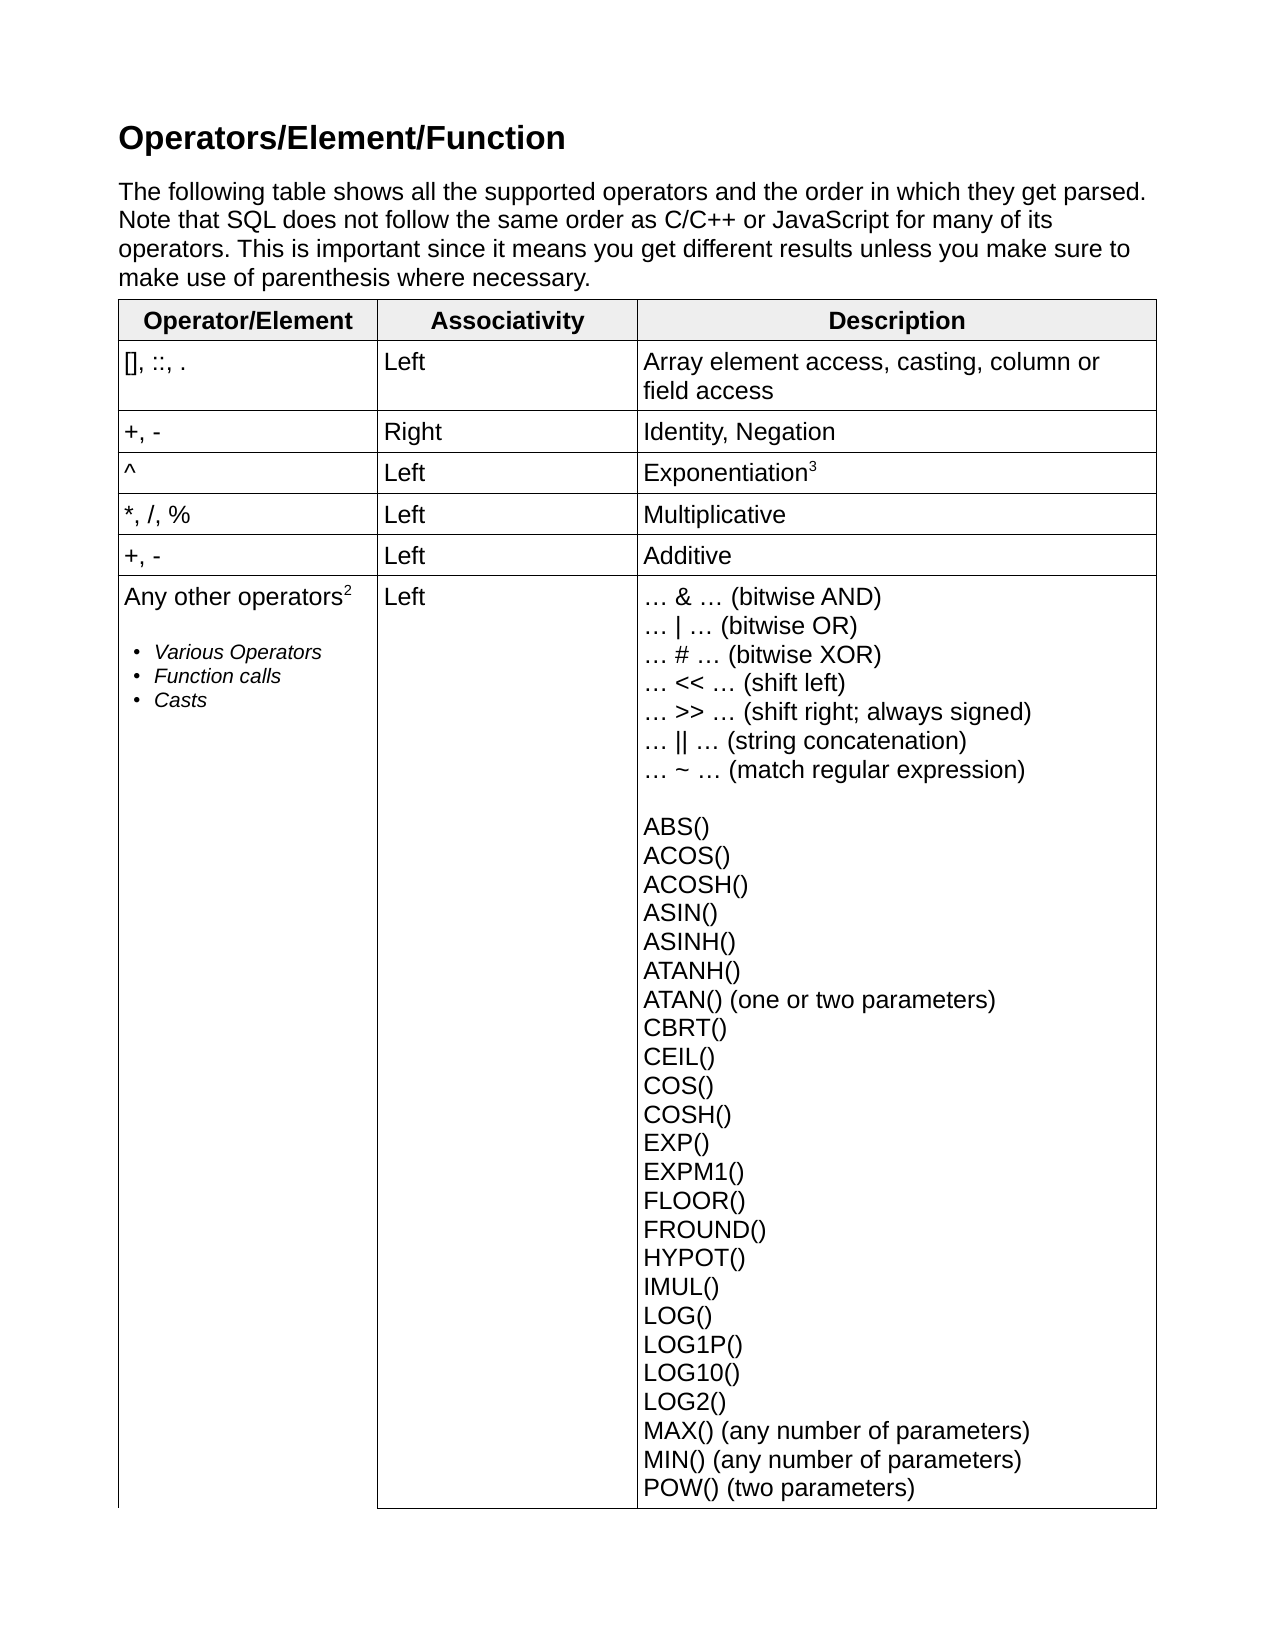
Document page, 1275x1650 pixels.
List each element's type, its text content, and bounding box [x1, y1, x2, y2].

table_cell Left [378, 453, 637, 493]
table_header Description [638, 300, 1156, 340]
table_cell Any other operators2 Various Operators Function calls Casts [119, 576, 377, 1508]
table_cell Multiplicative [638, 494, 1156, 534]
table_cell Exponentiation3 [638, 453, 1156, 493]
table_cell +, - [119, 535, 377, 575]
table_cell +, - [119, 411, 377, 452]
table_cell Left [378, 494, 637, 534]
table_cell [], ::, . [119, 341, 377, 410]
table_cell Right [378, 411, 637, 452]
table_cell Left [378, 576, 637, 1508]
table_header Associativity [378, 300, 637, 340]
table_header Operator/Element [119, 300, 377, 340]
table_cell Left [378, 535, 637, 575]
text The following table shows all the supported operators and the order in which they get parsed. Note that SQL does not follow the same order as C/C++ or JavaScript for many of its operators. This is important since it means you get different results unless you make sure to make use of parenthesis where necessary. [118, 177, 1157, 292]
table_cell Additive [638, 535, 1156, 575]
table_cell ^ [119, 453, 377, 493]
table_cell Array element access, casting, column or field access [638, 341, 1156, 410]
table_cell Left [378, 341, 637, 410]
table_cell *, /, % [119, 494, 377, 534]
subtitle Operators/Element/Function [118, 118, 1157, 157]
table_cell … & … (bitwise AND) … | … (bitwise OR) … # … (bitwise XOR) … << … (shift left) … >> … (shift right; always signed) … || … (string concatenation) … ~ … (match regular expression) ABS() ACOS() ACOSH() ASIN() ASINH() ATANH() ATAN() (one or two parameters) CBRT() CEIL() COS() COSH() EXP() EXPM1() FLOOR() FROUND() HYPOT() IMUL() LOG() LOG1P() LOG10() LOG2() MAX() (any number of parameters) MIN() (any number of parameters) POW() (two parameters) [638, 576, 1156, 1508]
table_cell Identity, Negation [638, 411, 1156, 452]
